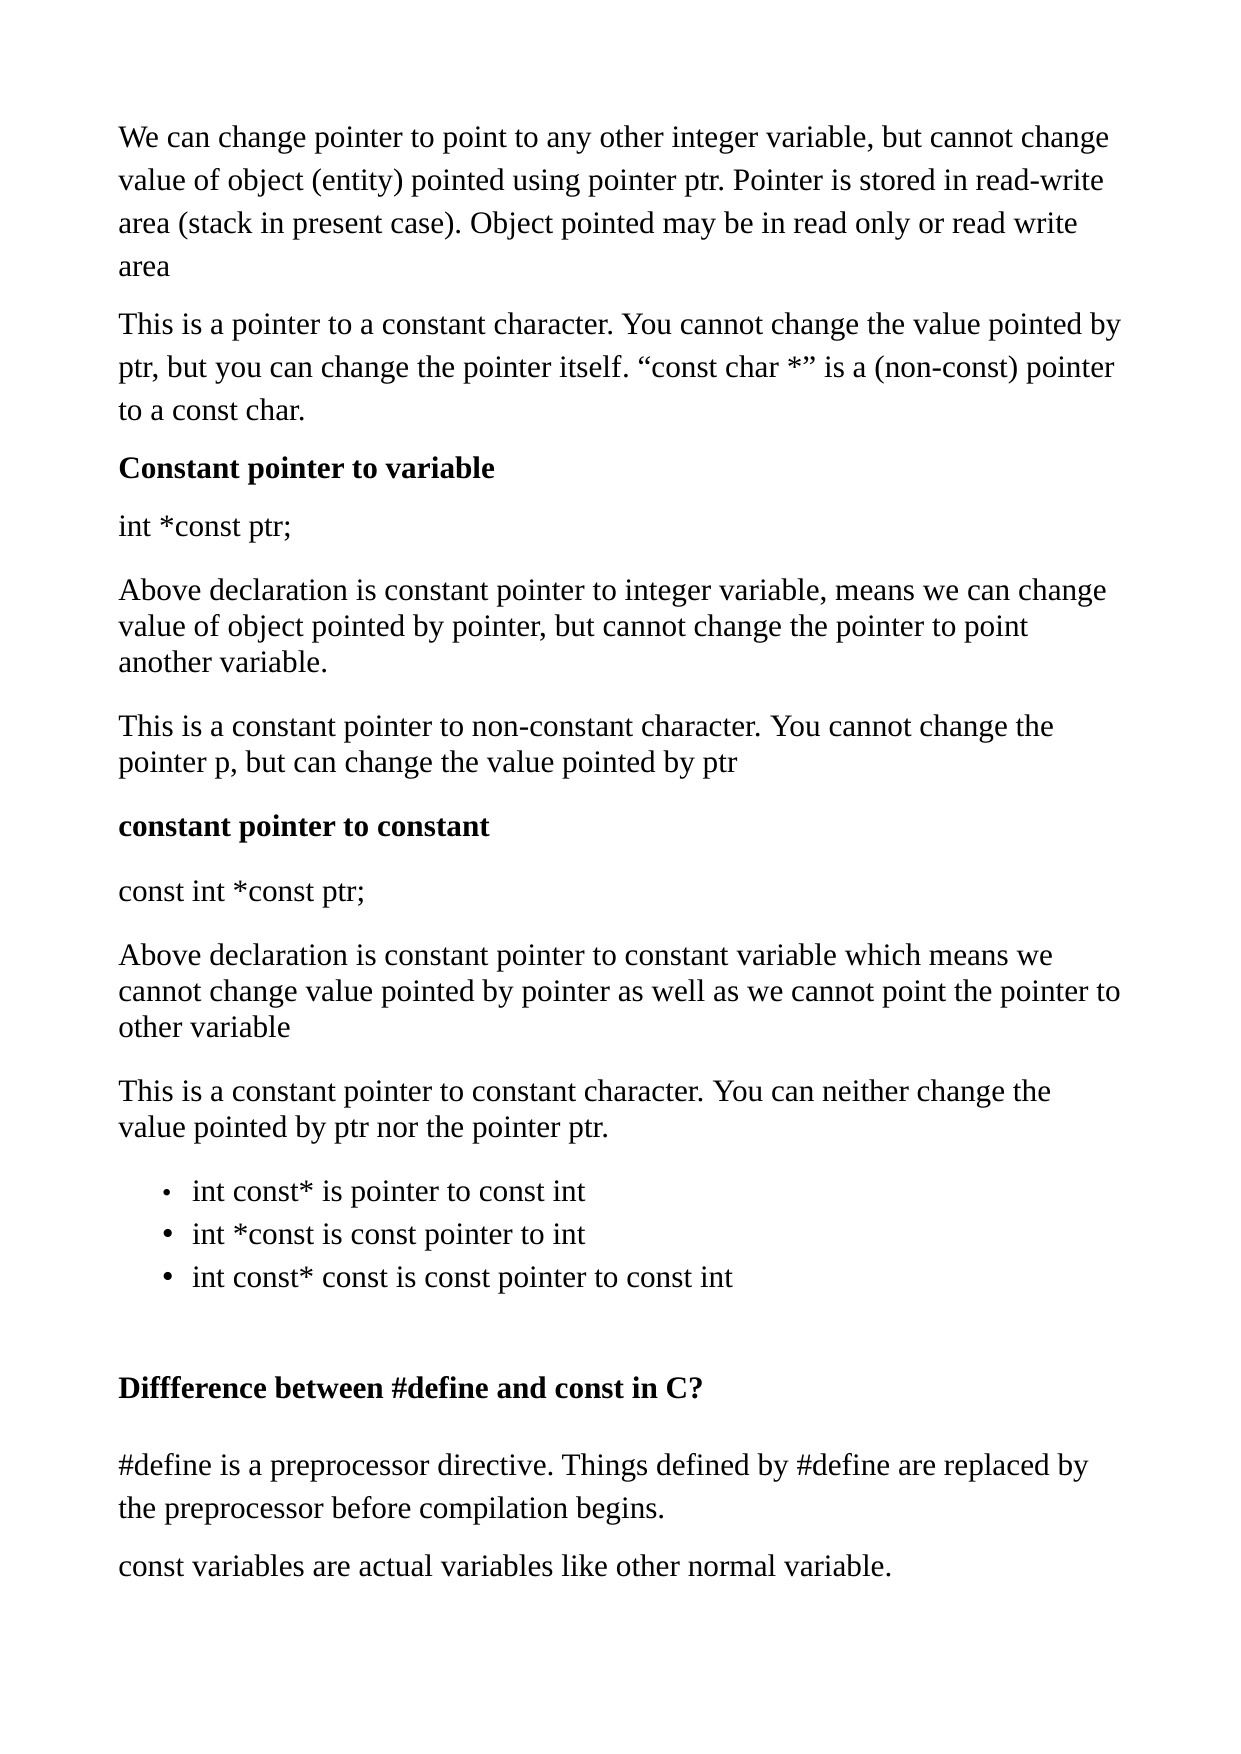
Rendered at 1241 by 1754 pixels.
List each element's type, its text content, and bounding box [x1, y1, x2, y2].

list int const* is pointer to const int [162, 1172, 1122, 1208]
text This is a constant pointer to non-constant character. You cannot change the pointer p, but can change the value pointed by ptr [118, 707, 1122, 779]
text Above declaration is constant pointer to constant variable which means we cannot change value pointed by pointer as well as we cannot point the pointer to other variable [118, 936, 1122, 1044]
text We can change pointer to point to any other integer variable, but cannot change value of object (entity) pointed using pointer ptr. Pointer is stored in read-write area (stack in present case). Object pointed may be in read only or read write area [118, 118, 1122, 283]
list int const* const is const pointer to const int [162, 1259, 1122, 1294]
text #define is a preprocessor directive. Things defined by #define are replaced by the preprocessor before compilation begins. [118, 1446, 1122, 1526]
text Above declaration is constant pointer to integer variable, means we can change value of object pointed by pointer, but cannot change the pointer to point another variable. [118, 571, 1122, 679]
text const int *const ptr; [118, 872, 1122, 908]
text const variables are actual variables like other normal variable. [118, 1547, 1122, 1583]
text This is a constant pointer to constant character. You can neither change the value pointed by ptr nor the pointer ptr. [118, 1072, 1122, 1144]
text int *const ptr; [118, 507, 1122, 543]
text Constant pointer to variable [118, 449, 1122, 485]
subtitle Diffference between #define and const in C? [118, 1370, 1122, 1406]
list int *const is const pointer to int [162, 1216, 1122, 1251]
text This is a pointer to a constant character. You cannot change the value pointed by ptr, but you can change the pointer itself. “const char *” is a (non-const) pointer to a const char. [118, 305, 1122, 427]
text constant pointer to constant [118, 807, 1122, 843]
